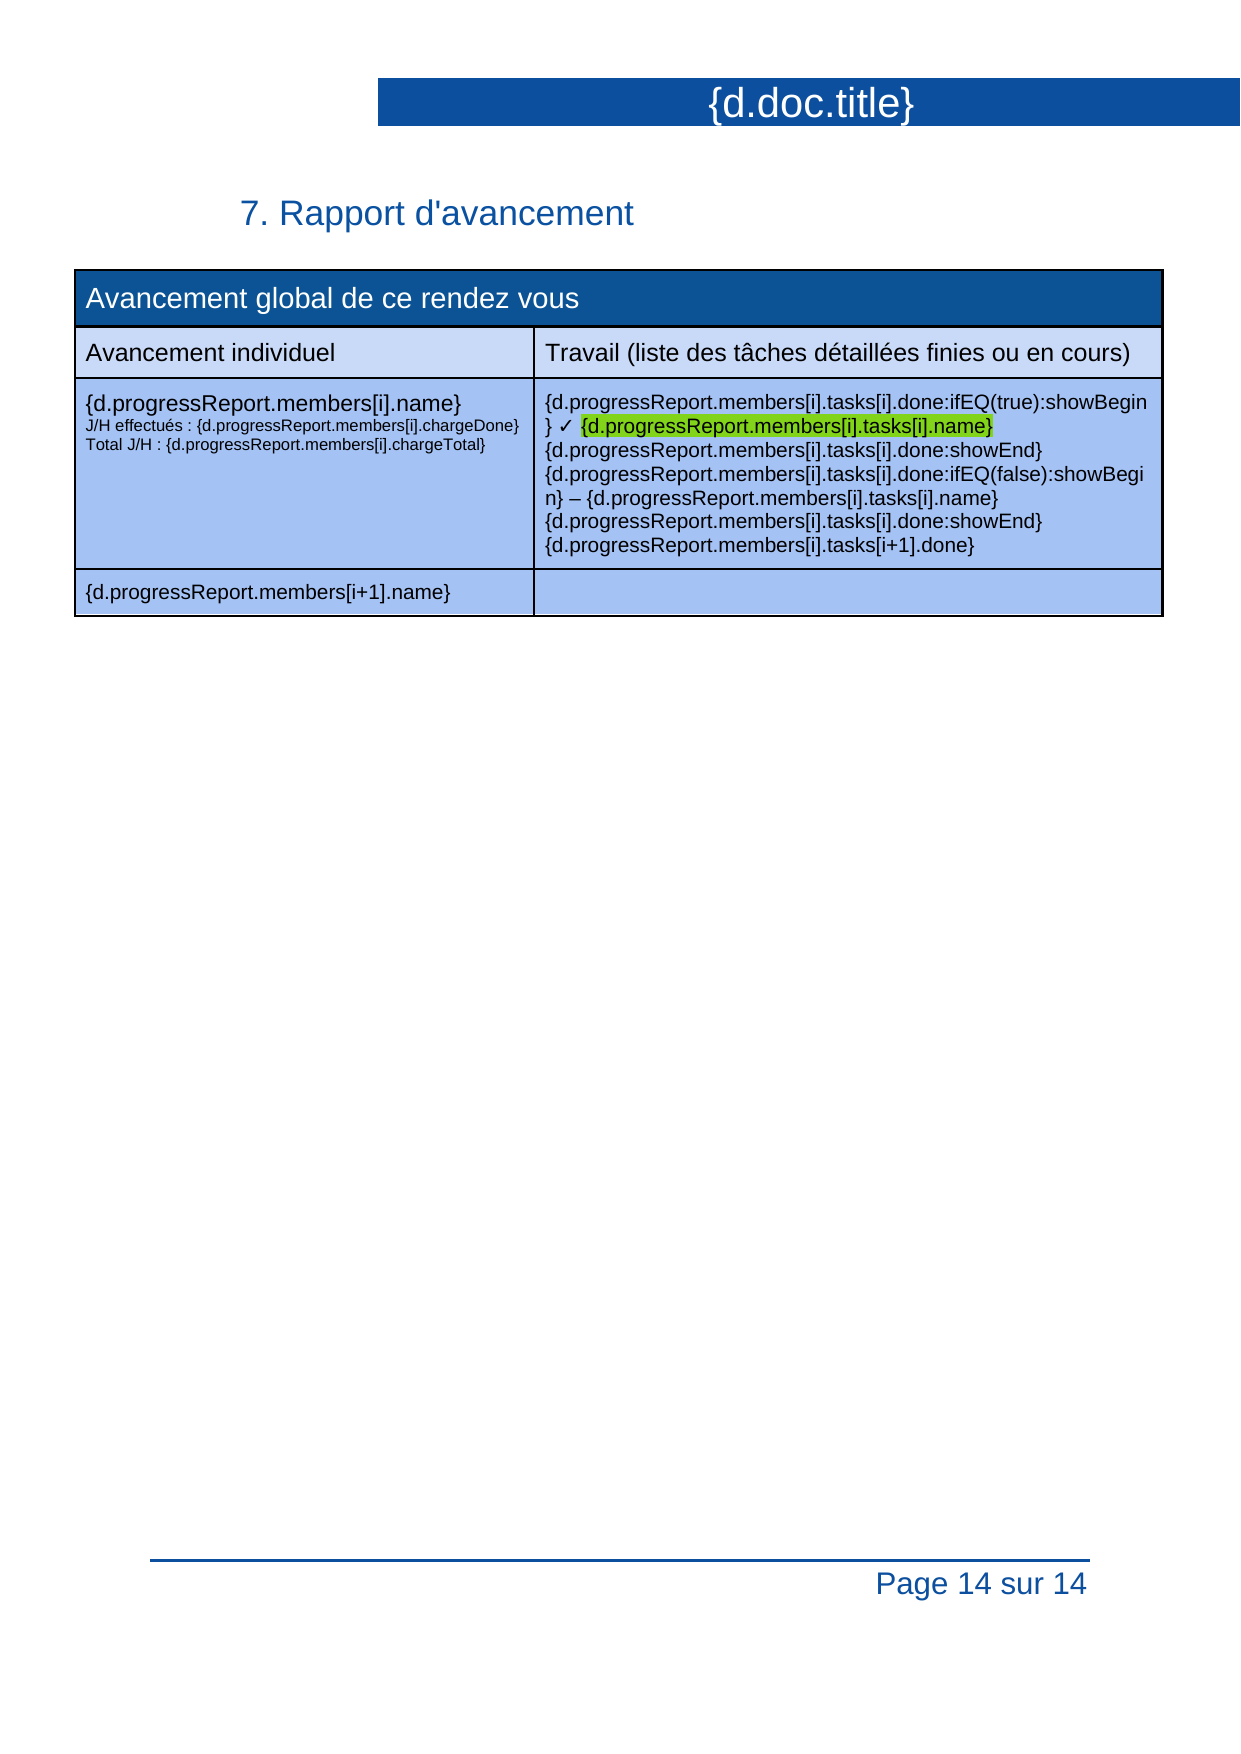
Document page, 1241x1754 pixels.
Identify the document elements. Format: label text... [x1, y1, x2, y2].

table_cell {d.progressReport.members[i+1].name} [76, 570, 533, 614]
table_cell Travail (liste des tâches détaillées finies ou en cours) [535, 328, 1161, 377]
table_header Avancement global de ce rendez vous [76, 271, 1161, 325]
table_cell Avancement individuel [76, 328, 533, 377]
subtitle 7. Rapport d'avancement [239, 192, 1090, 232]
table_cell {d.progressReport.members[i].tasks[i].done:ifEQ(true):showBegin} ✓ {d.progressReport.members[i].tasks[i].name}{d.progressReport.members[i].tasks[i].done:showEnd}{d.progressReport.members[i].tasks[i].done:ifEQ(false):showBegin} – {d.progressReport.members[i].tasks[i].name}{d.progressReport.members[i].tasks[i].done:showEnd} {d.progressReport.members[i].tasks[i+1].done} [535, 379, 1161, 568]
table_cell {d.progressReport.members[i].name} J/H effectués : {d.progressReport.members[i].chargeDone} Total J/H : {d.progressReport.members[i].chargeTotal} [76, 379, 533, 568]
table_cell [535, 570, 1161, 614]
